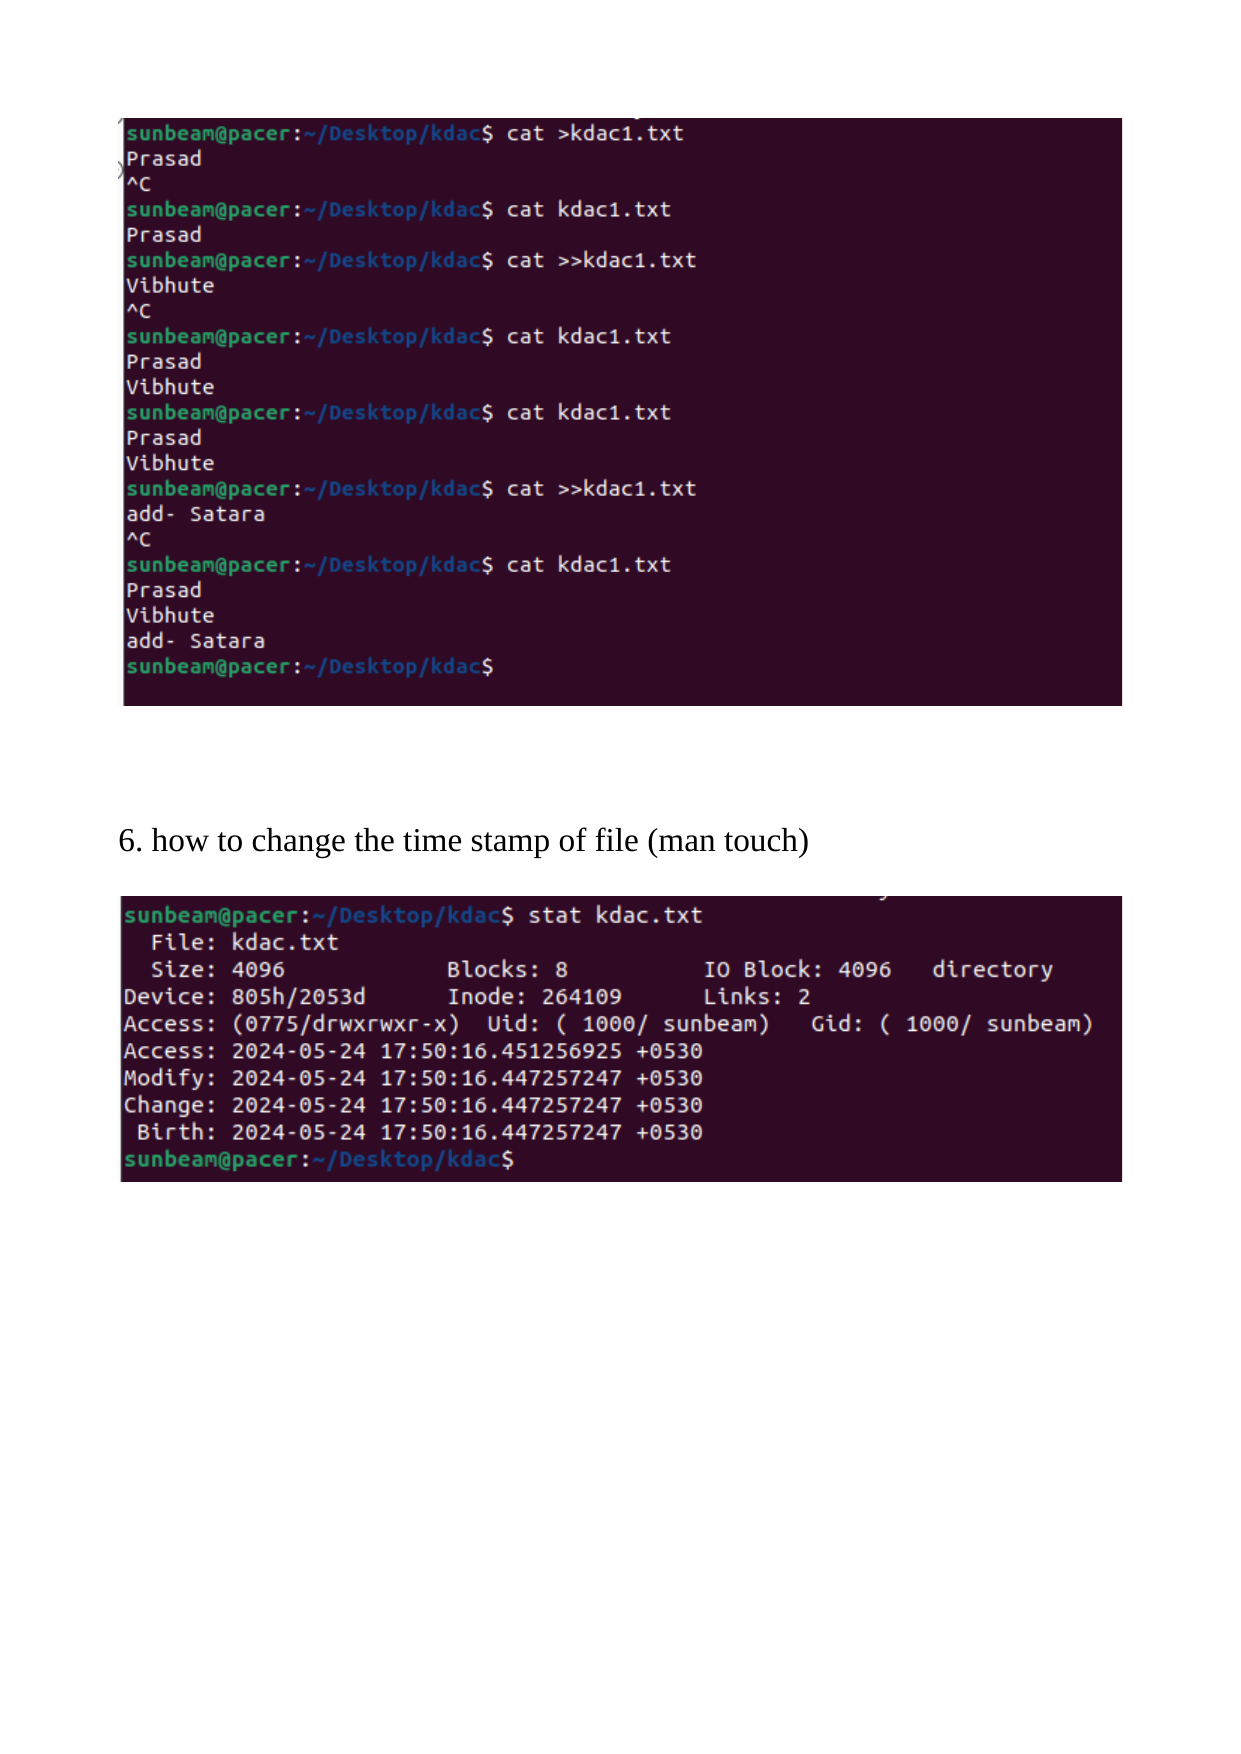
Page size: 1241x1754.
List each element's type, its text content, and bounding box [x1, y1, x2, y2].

text 6. how to change the time stamp of file (man touch) [118, 820, 1122, 858]
picture [118, 118, 1123, 706]
picture [118, 896, 1123, 1182]
